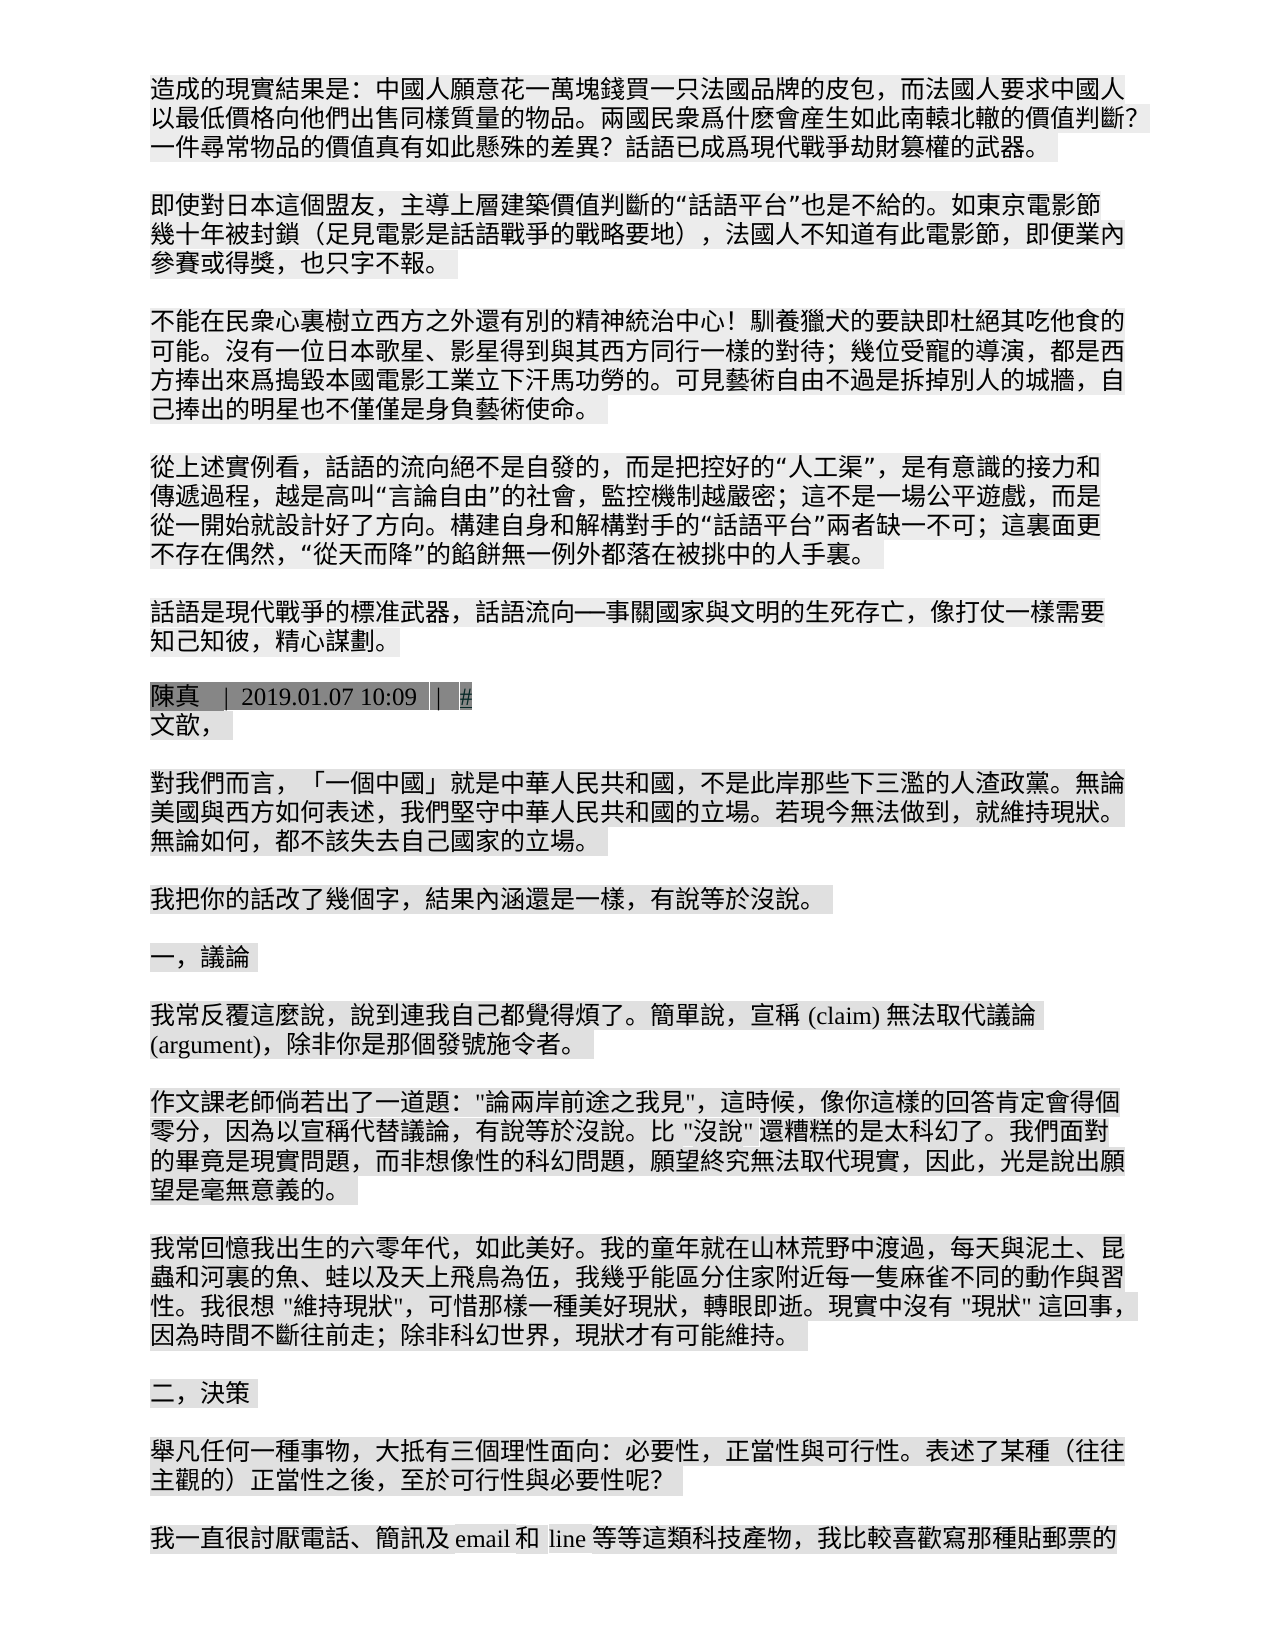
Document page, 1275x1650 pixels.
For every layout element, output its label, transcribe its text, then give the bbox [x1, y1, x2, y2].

text 陳真 | 2019.01.07 10:09 | # [150, 682, 1125, 711]
text 文歆， 對我們而言，「一個中國」就是中華人民共和國，不是此岸那些下三濫的人渣政黨。無論美國與西方如何表述，我們堅守中華人民共和國的立場。若現今無法做到，就維持現狀。無論如何，都不該失去自己國家的立場。 我把你的話改了幾個字，結果內涵還是一樣，有說等於沒說。 一，議論 我常反覆這麼說，說到連我自己都覺得煩了。簡單說，宣稱 (claim) 無法取代議論 (argument)，除非你是那個發號施令者。 作文課老師倘若出了一道題："論兩岸前途之我見"，這時候，像你這樣的回答肯定會得個零分，因為以宣稱代替議論，有說等於沒說。比 "沒說" 還糟糕的是太科幻了。我們面對的畢竟是現實問題，而非想像性的科幻問題，願望終究無法取代現實，因此，光是說出願望是毫無意義的。 我常回憶我出生的六零年代，如此美好。我的童年就在山林荒野中渡過，每天與泥土、昆蟲和河裏的魚、蛙以及天上飛鳥為伍，我幾乎能區分住家附近每一隻麻雀不同的動作與習性。我很想 "維持現狀"，可惜那樣一種美好現狀，轉眼即逝。現實中沒有 "現狀" 這回事，因為時間不斷往前走；除非科幻世界，現狀才有可能維持。 二，決策 舉凡任何一種事物，大抵有三個理性面向：必要性，正當性與可行性。表述了某種（往往主觀的）正當性之後，至於可行性與必要性呢？ 我一直很討厭電話、簡訊及email和 line 等等這類科技產物，我比較喜歡寫那種貼郵票的信，魚雁往返一次往往數以月計，甚至數年，我喜歡那樣一種存在方式，要是有可能，我會更喜歡飛鴿傳書。如果不是因為返台工作的醫院需要手機隨時連絡，我想我至今應該都還不懂得如何使用手機接聽電話。我想 “堅持” 的事太多了，雖說美感理由充分，大道理更是說得響亮，問題是做得到嗎？有必要嗎？ 個人的事當然是自己高興就好，我愛貼郵票寄信當然可以，可惜公眾事務卻無法關起門來自己爽；我們終究得打開天窗說亮話，打開大門迎向世界無窮的變化，從而做出理性抉擇與價值判斷。 三，時間 幻想世界，時空不存，任意穿越，但在現實世界中，時間卻紮紮實實地存在；就像考試作答一樣，光是坐著發呆堅持維持現狀，時間卻分秒流逝，不會等人。 倘若時光可以倒流20年，倘若不是當時的下三濫人渣老賊李登輝之阻撓，倘若台灣當時就展開兩岸問題的作答，取得主動與主導權，今天的台灣絕不會是這樣的混亂處境，群魔亂舞，逐年淪落。 20年就這樣虛耗掉，整個台灣被人渣政客們掏空，台灣人卻還搶著替人渣們數鈔票，每天自欺欺人高喊什麼維持現狀，難道還要再放任個20年，任人渣們繼續吸食島嶼血肉？這就像一群歹徒坐擁權位，吃香喝辣，雞犬昇天，當然希望 "維持現狀"，最好永遠這樣爽下去。如此鬼話居然也有人信，真是不可思議。 蔣家年代，每天高喊反攻大陸解救同胞，藉此關起門來當皇帝、搞特權及打壓異己，誰敢質疑反攻大陸之可行性，誰便是全民公敵，小命難保。這個鬼話講了三十年，接下來換台獨建國登場，又再玩了30年。夢幻悠悠，鬼話不斷，何日甦醒？ 至於我自己，在文革與六四後的背景年代，當了10多年的台獨烈士，搞得自身家破人亡；既當不了先知先覺，好歹也當個後知後覺，總算在上個世紀末方才恍然大悟所謂台獨，全是騙局，全是美、日一手導演，指使漢奸走狗們演出的一齣戲。它並不僅僅只是關於兩岸前途與祖國興衰，更是關於人類基本善惡的抉擇。中美之間，一善一惡，如此明顯。我便槍斃一百次，也會站在善的這一邊。 [150, 711, 1125, 1554]
text 转个贴，顺便推荐边芹的《被颠覆的文明》和《谁在导演世界》这两本书，也不知道台湾有没有出版？ 邊芹：話語的流向是一場精准謀劃的隱形戰爭 （話語的流向絕不是自發的，而是每一個節點都把控好的“人工渠”，是有意識的接力和傳遞過程，越是高叫“言論自由”的社會，監控機制越嚴密和隱秘；這也不是一場公平遊戲，而是從一開始就設計好了方向。構建自身和解構對手的“話語平台”兩者缺一不可；這裏面更不存在偶然，“從天而降的餡餅”無一例外都落在被挑中的人手裏；話語是現代戰爭的標准武器，話語流向事關國家與文明的生死存亡，像打仗一樣需要知己知彼，精心謀劃） 有人可能追問：西方世界似乎繞了一大圈來否定中華文明，這究竟能達到什麽目的？目的只有一個，就是占據文明制高點。占據了文明制高點，才能搶占道德高地。搶占文明制高點，就進入了所有謀略的中心：如何擁有話語權。 邊芹：話語的流向是一場精准謀劃的隱形戰爭 話語權的構建是精心操控的巨大工程，絕不是善良、公平心、開放、透明甚至自身的強盛就能拿到的。首先要占據制高點，才能控制話語的流向。一般人只看到話語權是國力和霸權的産物，而忽略它是一個精密的操縱系統。其實，技巧的核心就是話語的流向操縱于誰手。 而能否占住制高點，就在于文明的自信。當年侵略者靠兵艦火炮把我們幾千年建立的文明自信打掉，可見這個精神統治權是要抓到底的。文明的自信就像肢體的一部分，一旦被截掉，再生亦難，文明本身隨著自信的消失而消失，並非天方夜譚。中國人以爲就靠文明自身的品質，能長年維持這種自信，這樣想非常天真，在沒有惡意者的世界，是行得通的。 但不幸的是，近代中國遭遇了需要絕對精神統治權的征服者，他們並不只是擡高自己，還诋毀和抹殺別人。用並不誠實的手段刻意維持著文明自信，爲永遠占據文明制高點，提供了廣泛的民間認同，亦爲不擇手段把持話語權，最大限度地杜絕了民間的反感或不配合。 因爲奪取永久話語權並不是靠一種公正的權威，而是操縱的技巧：讓我的話語不受阻擋地流向你，而你的話語流不過來。目前這個世界所謂的“擁有話語權”，就是這麽回事。在這裏，制造認同是雙向的，構建文明自信是在拿掉了對手文明自信的基礎上實現的，使得話語的流向不但不受阻擋，反被欣然接受。 話語的流向是一場精准謀劃的戰爭。引一位法國漢學家的話說：中國在這場圖謀已久的戰爭中至今處在不設防狀態。在這裏，解構對手的“話語平台”與自建平台是雙管齊下的，操縱輿論的力量不在于往自己臉上抹金，而在于往對手頭上扣屎盆子！話語的流向絕非信息的“交流”，而自始至終都被視作一場“戰爭”！ 西方世界對“話語平台”的控制有一張嚴密的網，從文化到體育無所不包，沒有一個環節是疏忽的。就說體育吧，掌控“話語”的基本做法是不播放中國人有優勢的體育比賽；不傳播中國自己組辦的賽事；在各類國際比賽中封鎖中國人參賽的事實。比如環法自行車比賽是法國媒體暑期大炒的項目，組委會邀請了中國自行車選手，但這種事不讓法國民衆知道。 爲什麽？因爲請中國選手參賽不像挑選大陸電影界名人參加電影節。藝術不是目的，政·治才是由頭，不管大陸藝人自我感覺臉上多麽風光，在法國這頭就是爲負面話語配料、送料的。而大陸自行車選手參賽，則難改變這個性質，既然屬于正面話語的範疇，就必須阻止其流入。邀中國人來，是爲了中國媒體替法國旅遊做宣傳，也就是只讓話語流出去。所以，沒有任何一家電視台或報紙，提供哪怕一張中國人參賽的畫面。 媒介從業人員的廣泛“自覺”，讓人不得不佩服這個民族自覺的權力意識，以及不與外人謀的“內忠”。直到賽後數月，法國媒體報道西班牙冠軍有服用興奮劑嫌疑，順帶提到有一位中國自行車選手也被懷疑，中國人參賽才透過一則負面新聞泄露出來。 這些針對中國人的負面話語，經年累月，視利益需要時收時放。其實法國民衆對世界是兩眼一抹黑，“新聞自由”更多是操縱的自由。比如嫦娥二號升天的新聞是封鎖的，法國人也不知中國的高速火車比法國快，不知中國有退休制度（法國媒體聲稱中國人連“退休”二字爲何物都不知道），不知中國婦女與男人同工同酬（法國婦女工資比男人少30%）； 不知中國能用高科技織布、煉鐵、造汽車（至今多數民衆認定中國人連織布技術都要偷法國的），不知朝鮮戰爭美國人是打不過才談判的，不知從制瓷、造紙到印刷均傳自中國，不知鴉片戰爭是英國人強迫中國人吸毒，不知法國參與了第二次鴉片戰爭，燒了圓明園…… 這麽做固然可以用心胸狹窄來解釋，但關鍵還是出于控制話語流向的焦慮。每開一個口，都不同程度給了對方“話語平台”，控制不好，就可能引起連鎖反應。文化領域的看守就更嚴密了，因爲這是“話語戰爭”的主攻戰場，一般采取全面封鎖或只放負面話語兩個步驟，這樣做既保證“話語平台”永遠在自己手裏，又讓受衆沒有失去看世界的自由權利。 比如中國電影在這裏的“專家”嘴裏，除了被挑來的幾個電影人，其余均不存在。中國人租下巴黎電影院自辦電影周，那兩本文娛節目表，居然連續兩年把放映地點“寫錯”！可見他們之所以成天與競爭對手打“言論自由”牌，就在于自己早已握有將百姓視野圈進狹小區域的決勝籌碼。 上海電影節的新聞也被封鎖得滴水不漏，因爲這是掌握價值判斷權的關鍵“平台”。爲此無論法國名人在上海得到何等榮譽，傳媒萬馬齊喑，無一例外，名人也自覺遵從，在上海讓中國人以爲他們榮幸得很，回到本土則唯恐國人知道，與中國藝人拿外譽當上帝光環截然不同。比如中國媒體廣泛報道前總統希拉克要到中國推銷其回憶錄，但這條新聞在法國是封鎖的。 以希拉克與傳媒的深刻聯系會找不到幾家媒體報道？呂克貝松在上海作電影節評委主席，回國則三緘其口。爲什麽當事人與傳媒在“防火牆體系”中配合默契目標一致？沒有人會爲這樣的封鎖抱怨失去自由，更不會把去外國電影節當成要爭的福利。在他們看來這早已不是言論自由或藝術自由的問題，而事關價值判斷權歸于誰手，從價值判斷權還可以引申到藝術定價權，在這裏精英階層人人有這種自我意識。 價值判斷權直接關系文明的生存，單從經濟上講它也決定了幾乎所有事物的定價權。簡單說話語的流向不光決定一件襯衫、一瓶面霜或一塊手表、一只手袋的定價權，也決定一部文藝作品乃至一個人的定價權。“中國造”的商品雖然質量同等但價格卻遠低于價值，這就是控制世界話語流向的看不見的手決定的。 中國人還遠遠沒有意識到這只看不見的手翻雲覆雨的厲害，這只無形而有力的手可以以數年時間，用信息（甚至假信息）接力的方式，將某國産品變得一錢不值。這真是神不知鬼不覺的“打劫”！所以各國的“城牆”是阻擋“話語戰爭”、令看不見的手設法擴大“打劫”範圍的工具。內外不分的民族，往往輿論的心髒控于他手都無知無覺。 單講阻截中國的話語，難以服人，下面說說日本。如果說對中國是全封鎖，對日本則是有封有放，對科技、工業是放，這意味著承認日本的工業技術水平，這個“話語平台”背後是巨大財富，除了西方盟國間，輕易是不讓別國分享的，因爲這決定了工業産品的定價權。不斷讓百姓接受某國技術水平高的信息，就是潛移默化的洗腦，讓其認同某國産品貴得有理。産品檔次的提升，質優固然重要，但並不起絕對作用，關鍵在于西方是否讓你擠進“話語平台”。 這才是當今世界最殘酷的現實！話語是操控消費者價值判斷的閘門，此閘門的開啓與關閉，造成的現實結果是：中國人願意花一萬塊錢買一只法國品牌的皮包，而法國人要求中國人以最低價格向他們出售同樣質量的物品。兩國民衆爲什麽會産生如此南轅北轍的價值判斷？一件尋常物品的價值真有如此懸殊的差異？話語已成爲現代戰爭劫財篡權的武器。 即使對日本這個盟友，主導上層建築價值判斷的“話語平台”也是不給的。如東京電影節幾十年被封鎖（足見電影是話語戰爭的戰略要地），法國人不知道有此電影節，即便業內參賽或得獎，也只字不報。 不能在民衆心裏樹立西方之外還有別的精神統治中心！馴養獵犬的要訣即杜絕其吃他食的可能。沒有一位日本歌星、影星得到與其西方同行一樣的對待；幾位受寵的導演，都是西方捧出來爲搗毀本國電影工業立下汗馬功勞的。可見藝術自由不過是拆掉別人的城牆，自己捧出的明星也不僅僅是身負藝術使命。 從上述實例看，話語的流向絕不是自發的，而是把控好的“人工渠”，是有意識的接力和傳遞過程，越是高叫“言論自由”的社會，監控機制越嚴密；這不是一場公平遊戲，而是從一開始就設計好了方向。構建自身和解構對手的“話語平台”兩者缺一不可；這裏面更不存在偶然，“從天而降”的餡餅無一例外都落在被挑中的人手裏。 話語是現代戰爭的標准武器，話語流向──事關國家與文明的生死存亡，像打仗一樣需要知己知彼，精心謀劃。 [150, 75, 1125, 657]
